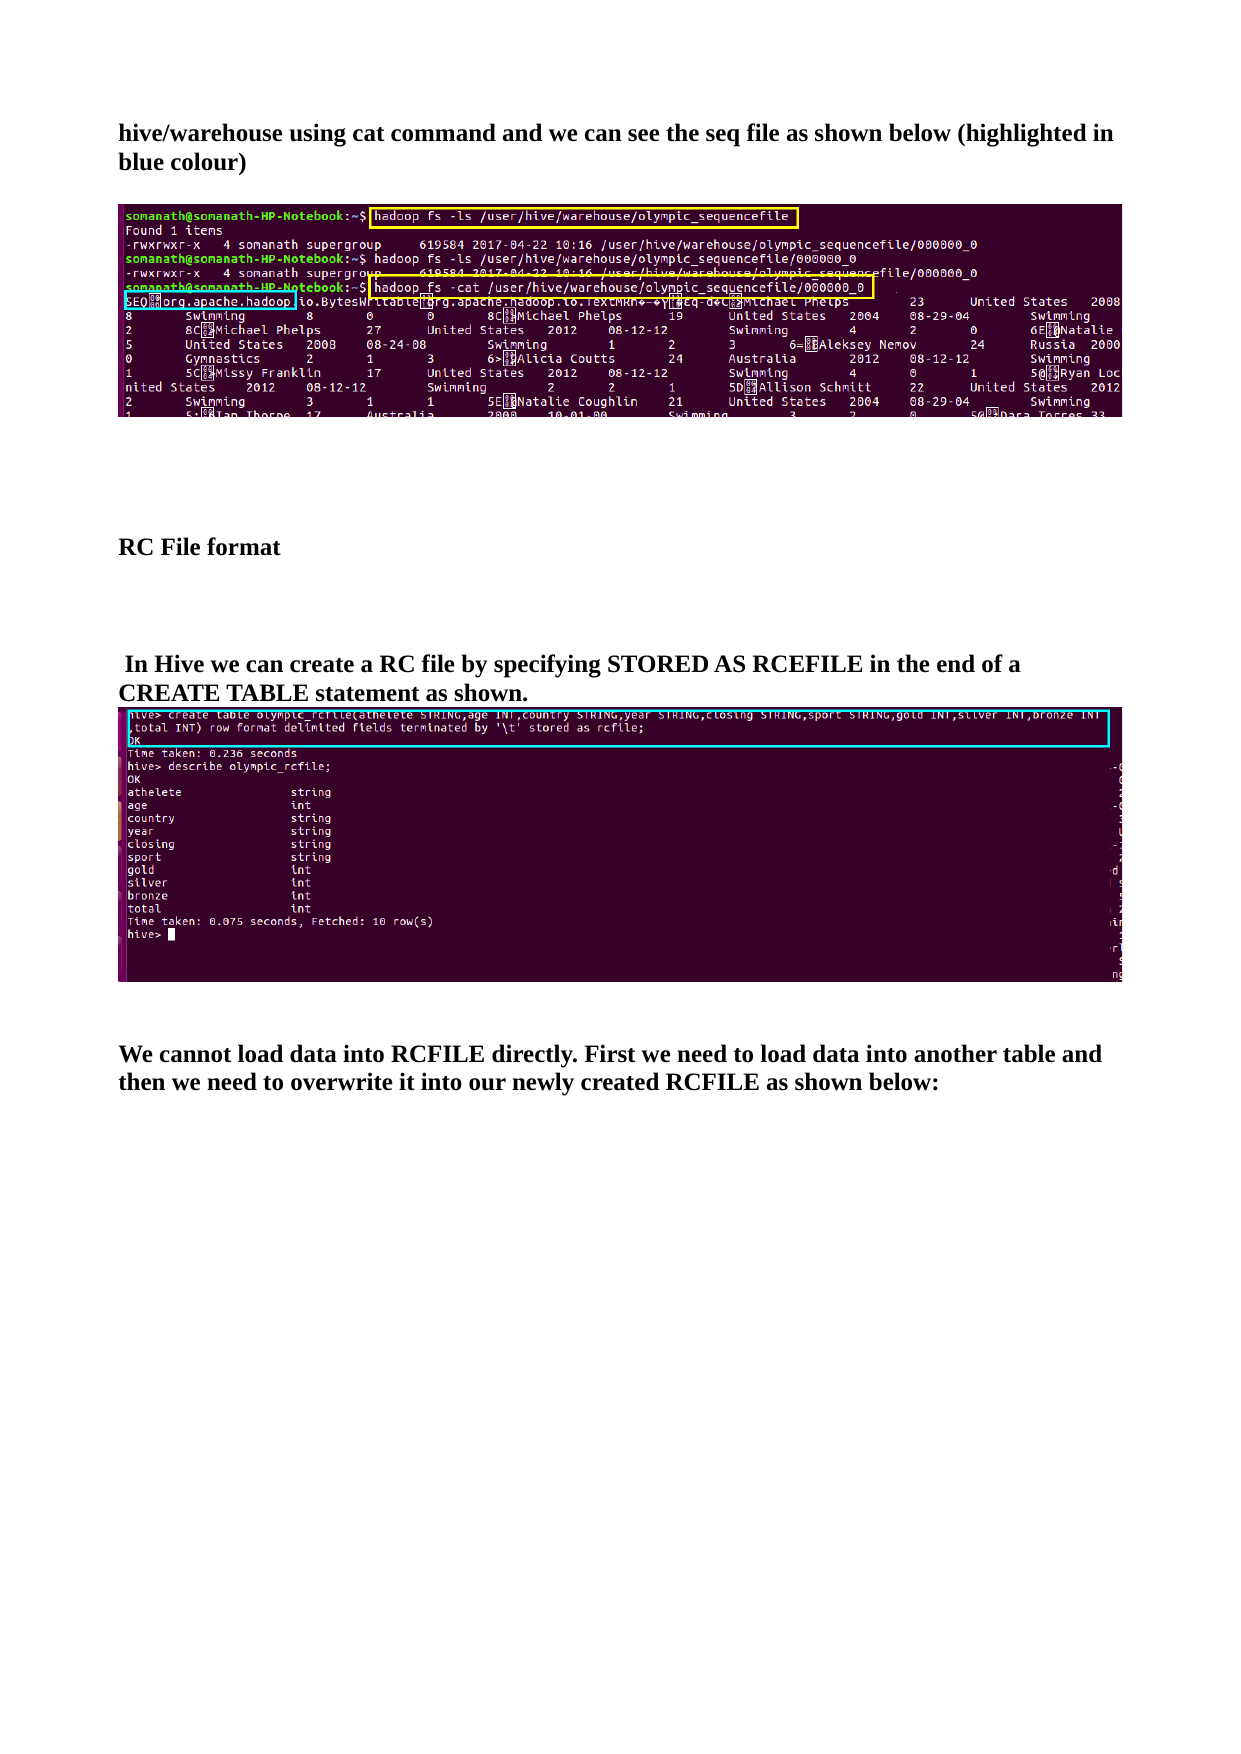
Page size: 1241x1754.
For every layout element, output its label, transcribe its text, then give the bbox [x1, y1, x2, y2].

text We cannot load data into RCFILE directly. First we need to load data into another table and then we need to overwrite it into our newly created RCFILE as shown below: [118, 1039, 1122, 1096]
text RC File format [118, 532, 1122, 561]
text In order to verify sequence file we can open the table from hive/warehouse using cat command and we can see the seq file as shown below (highlighted in blue colour) [118, 118, 1122, 176]
text In Hive we can create a RC file by specifying STORED AS RCEFILE in the end of a CREATE TABLE statement as shown. [118, 649, 1122, 707]
